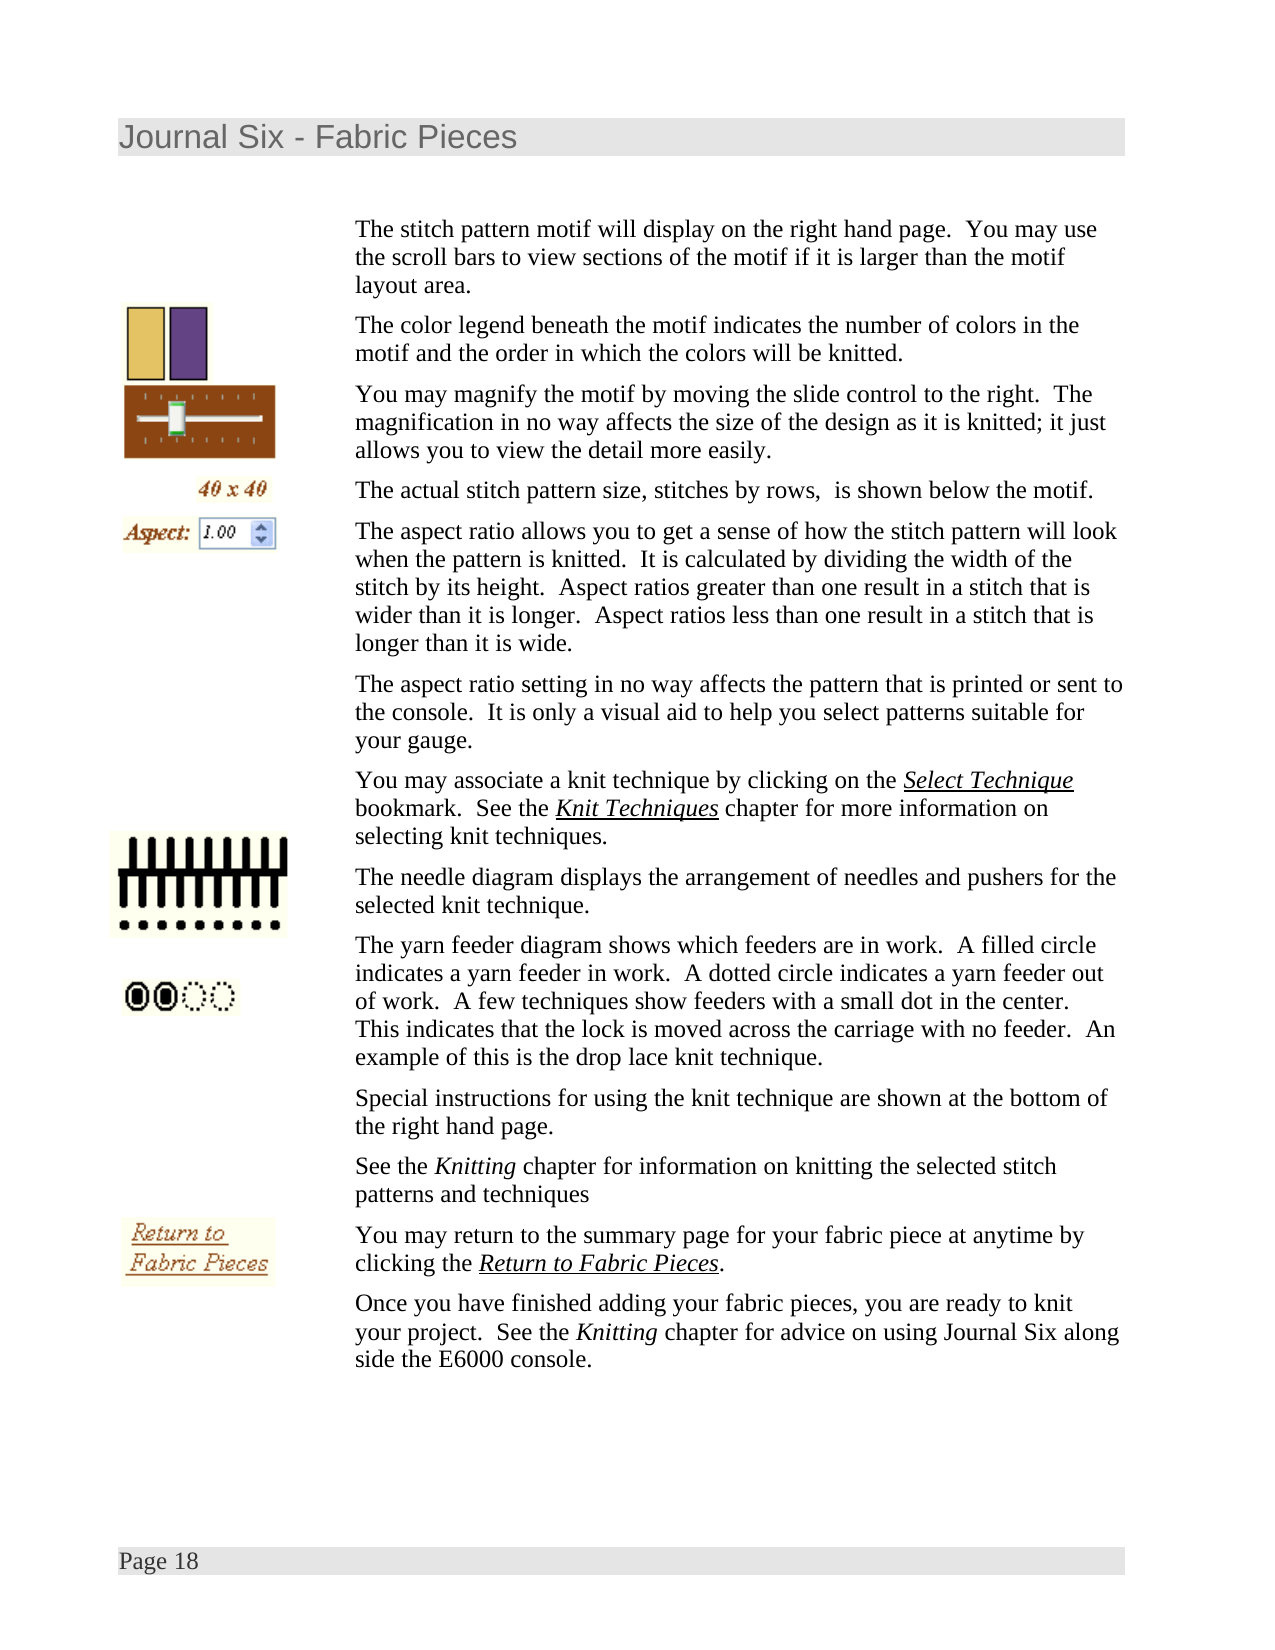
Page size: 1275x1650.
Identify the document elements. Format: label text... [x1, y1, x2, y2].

text Once you have finished adding your fabric pieces, you are ready to knit your project. See the Knitting chapter for advice on using Journal Six along side the E6000 console. [355, 1289, 1125, 1373]
text The aspect ratio setting in no way affects the pattern that is printed or sent to the console. It is only a visual aid to help you select patterns suitable for your gauge. [355, 669, 1125, 753]
text The aspect ratio allows you to get a sense of how the stitch pattern will look when the pattern is knitted. It is calculated by dividing the width of the stitch by its height. Aspect ratios greater than one result in a stitch that is wider than it is longer. Aspect ratios less than one result in a stitch that is longer than it is wide. [355, 517, 1125, 657]
text The stitch pattern motif will display on the right hand page. You may use the scroll bars to view sections of the motif if it is larger than the motif layout area. [355, 215, 1125, 299]
picture [196, 476, 273, 503]
text The color legend beneath the motif indicates the number of colors in the motif and the order in which the colors will be knitted. [355, 311, 1125, 367]
picture [121, 979, 241, 1016]
picture [121, 1217, 276, 1287]
text See the Knitting chapter for information on knitting the selected stitch patterns and techniques [355, 1152, 1125, 1208]
text Special instructions for using the knit technique are shown at the bottom of the right hand page. [355, 1084, 1125, 1140]
picture [121, 302, 277, 460]
text The yarn feeder diagram shows which feeders are in work. A filled circle indicates a yarn feeder in work. A dotted circle indicates a yarn feeder out of work. A few techniques show feeders with a small dot in the center. This indicates that the lock is moved across the carriage with no feeder. An example of this is the drop lace knit technique. [355, 931, 1125, 1071]
picture [122, 516, 278, 553]
text The needle diagram displays the arrangement of needles and pushers for the selected knit technique. [355, 863, 1125, 919]
text You may return to the summary page for your fabric piece at anytime by clicking the Return to Fabric Pieces. [355, 1221, 1125, 1277]
picture [109, 831, 288, 938]
text You may associate a knit technique by clicking on the Select Technique bookmark. See the Knit Techniques chapter for more information on selecting knit techniques. [355, 766, 1125, 850]
text The actual stitch pattern size, stitches by rows, is shown below the motif. [355, 476, 1125, 504]
text You may magnify the motif by moving the slide control to the right. The magnification in no way affects the size of the design as it is knitted; it just allows you to view the detail more easily. [355, 380, 1125, 464]
